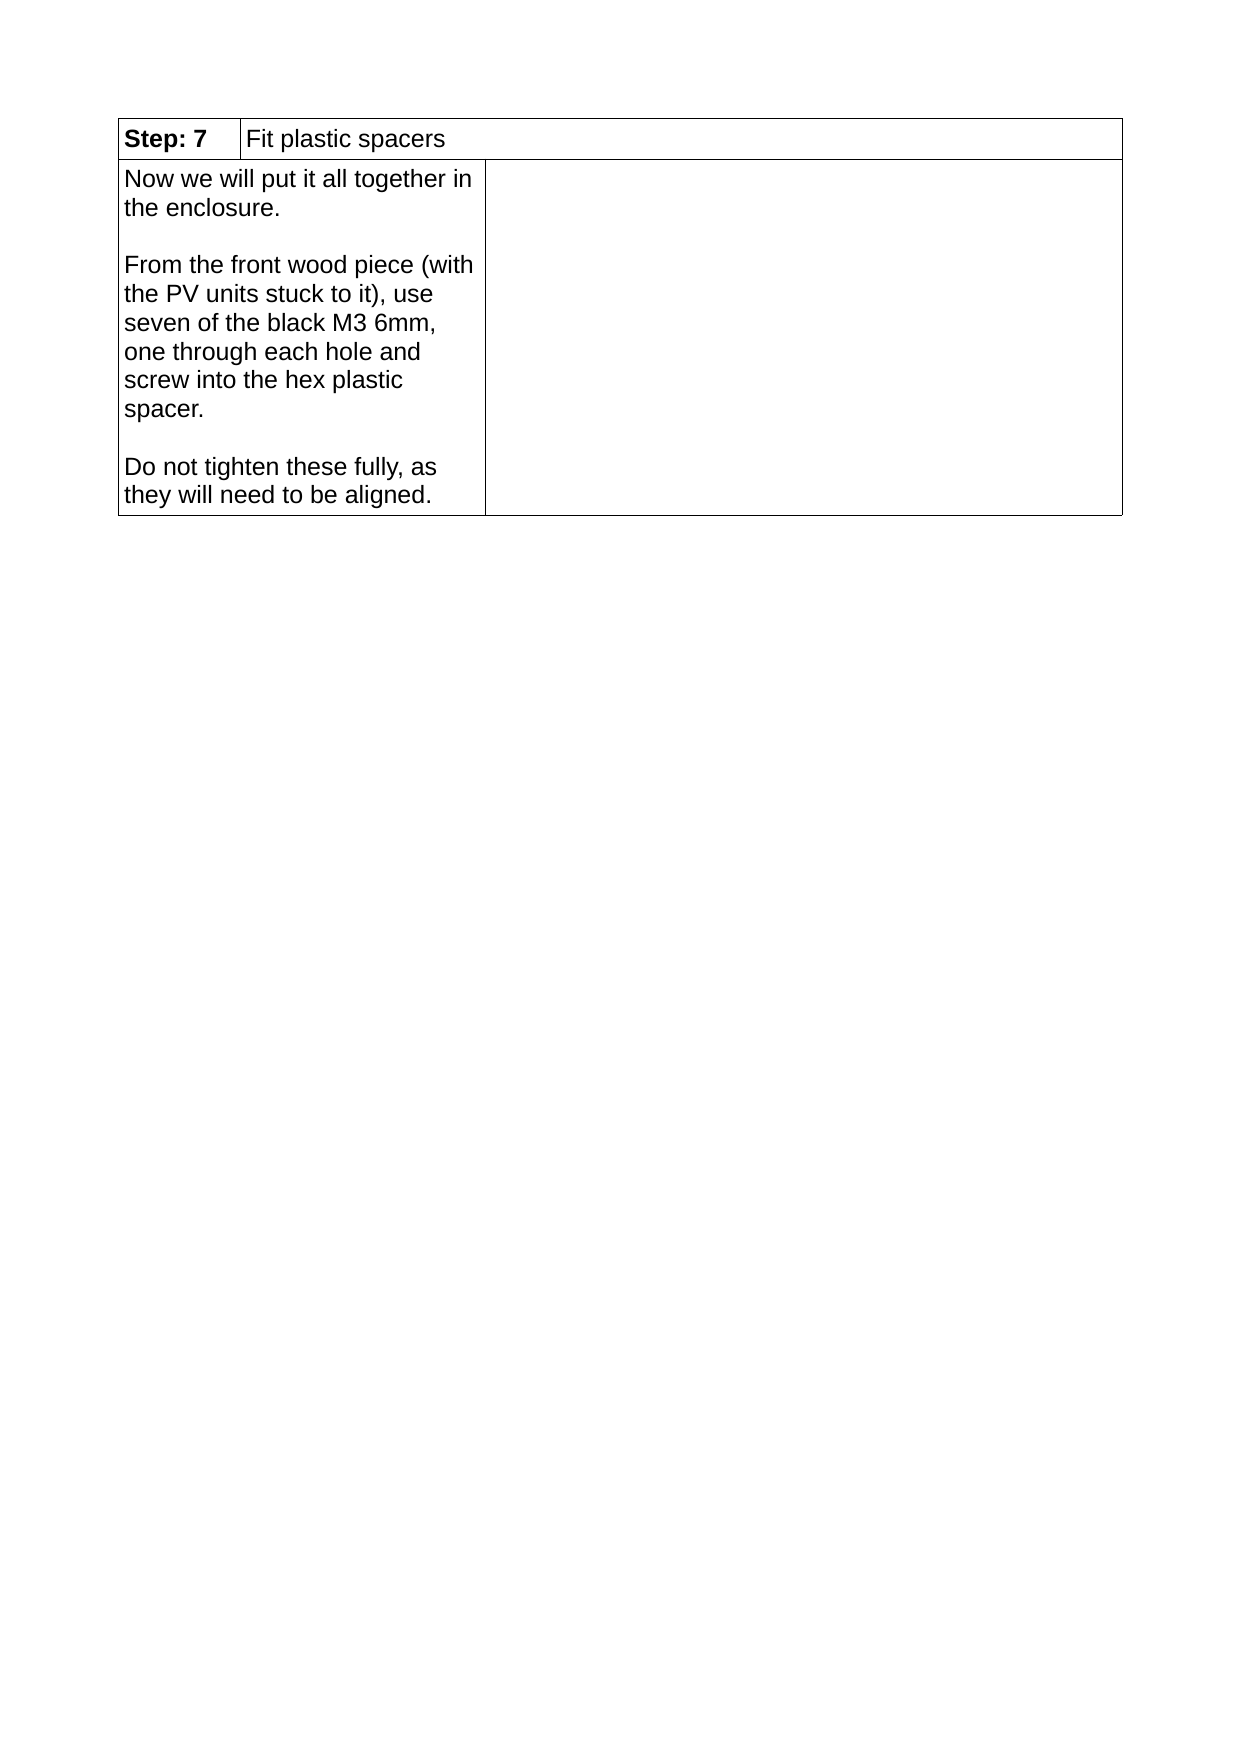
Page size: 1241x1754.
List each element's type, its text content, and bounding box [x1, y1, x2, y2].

table_header Fit plastic spacers [241, 119, 1122, 158]
table_header Step: 7 [119, 119, 240, 158]
table_cell [486, 160, 1122, 515]
table_cell Now we will put it all together in the enclosure. From the front wood piece (with the PV units stuck to it), use seven of the black M3 6mm, one through each hole and screw into the hex plastic spacer. Do not tighten these fully, as they will need to be aligned. [119, 160, 485, 515]
